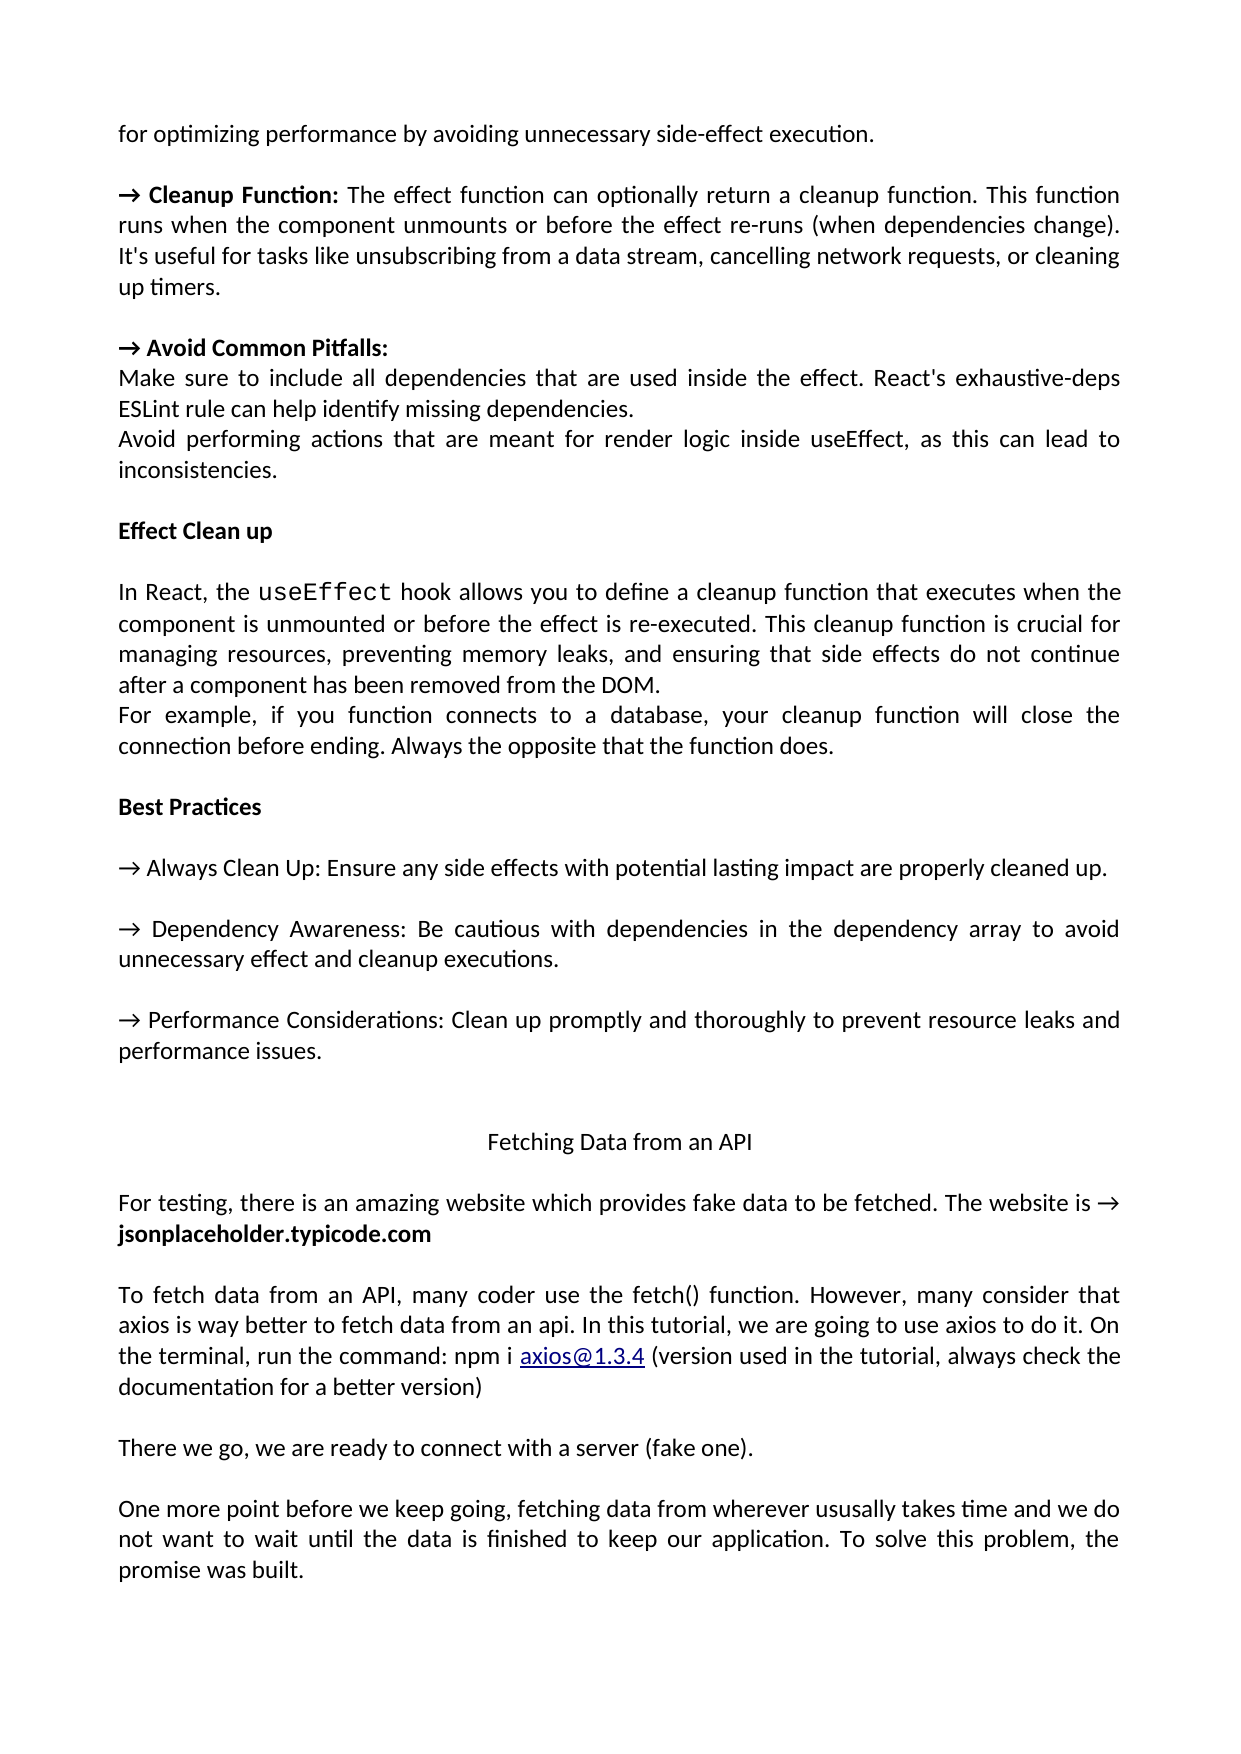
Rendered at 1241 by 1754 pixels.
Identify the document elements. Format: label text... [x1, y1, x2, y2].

text Best Practices [118, 791, 1122, 821]
text One more point before we keep going, fetching data from wherever ususally takes time and we do not want to wait until the data is finished to keep our application. To solve this problem, the promise was built. [118, 1493, 1122, 1584]
text For example, if you function connects to a database, your cleanup function will close the connection before ending. Always the opposite that the function does. [118, 699, 1122, 760]
text Effect Clean up [118, 515, 1122, 545]
text → Avoid Common Pitfalls: [118, 332, 1122, 362]
text In React, the useEffect hook allows you to define a cleanup function that executes when the component is unmounted or before the effect is re-executed. This cleanup function is crucial for managing resources, preventing memory leaks, and ensuring that side effects do not continue after a component has been removed from the DOM. [118, 576, 1122, 699]
text Make sure to include all dependencies that are used inside the effect. React's exhaustive-deps ESLint rule can help identify missing dependencies. [118, 362, 1122, 423]
text → Performance Considerations: Clean up promptly and thoroughly to prevent resource leaks and performance issues. [118, 1004, 1122, 1066]
text For testing, there is an amazing website which provides fake data to be fetched. The website is → jsonplaceholder.typicode.com [118, 1188, 1122, 1249]
text To fetch data from an API, many coder use the fetch() function. However, many consider that axios is way better to fetch data from an api. In this tutorial, we are going to use axios to do it. On the terminal, run the command: npm i axios@1.3.4 (version used in the tutorial, always check the documentation for a better version) [118, 1279, 1122, 1401]
text Fetching Data from an API [118, 1127, 1122, 1157]
text → Always Clean Up: Ensure any side effects with potential lasting impact are properly cleaned up. [118, 852, 1122, 882]
text → Cleanup Function: The effect function can optionally return a cleanup function. This function runs when the component unmounts or before the effect re-runs (when dependencies change). It's useful for tasks like unsubscribing from a data stream, cancelling network requests, or cleaning up timers. [118, 179, 1122, 301]
text Avoid performing actions that are meant for render logic inside useEffect, as this can lead to inconsistencies. [118, 423, 1122, 484]
text for optimizing performance by avoiding unnecessary side-effect execution. [118, 118, 1122, 149]
text → Dependency Awareness: Be cautious with dependencies in the dependency array to avoid unnecessary effect and cleanup executions. [118, 913, 1122, 974]
text There we go, we are ready to connect with a server (fake one). [118, 1432, 1122, 1462]
